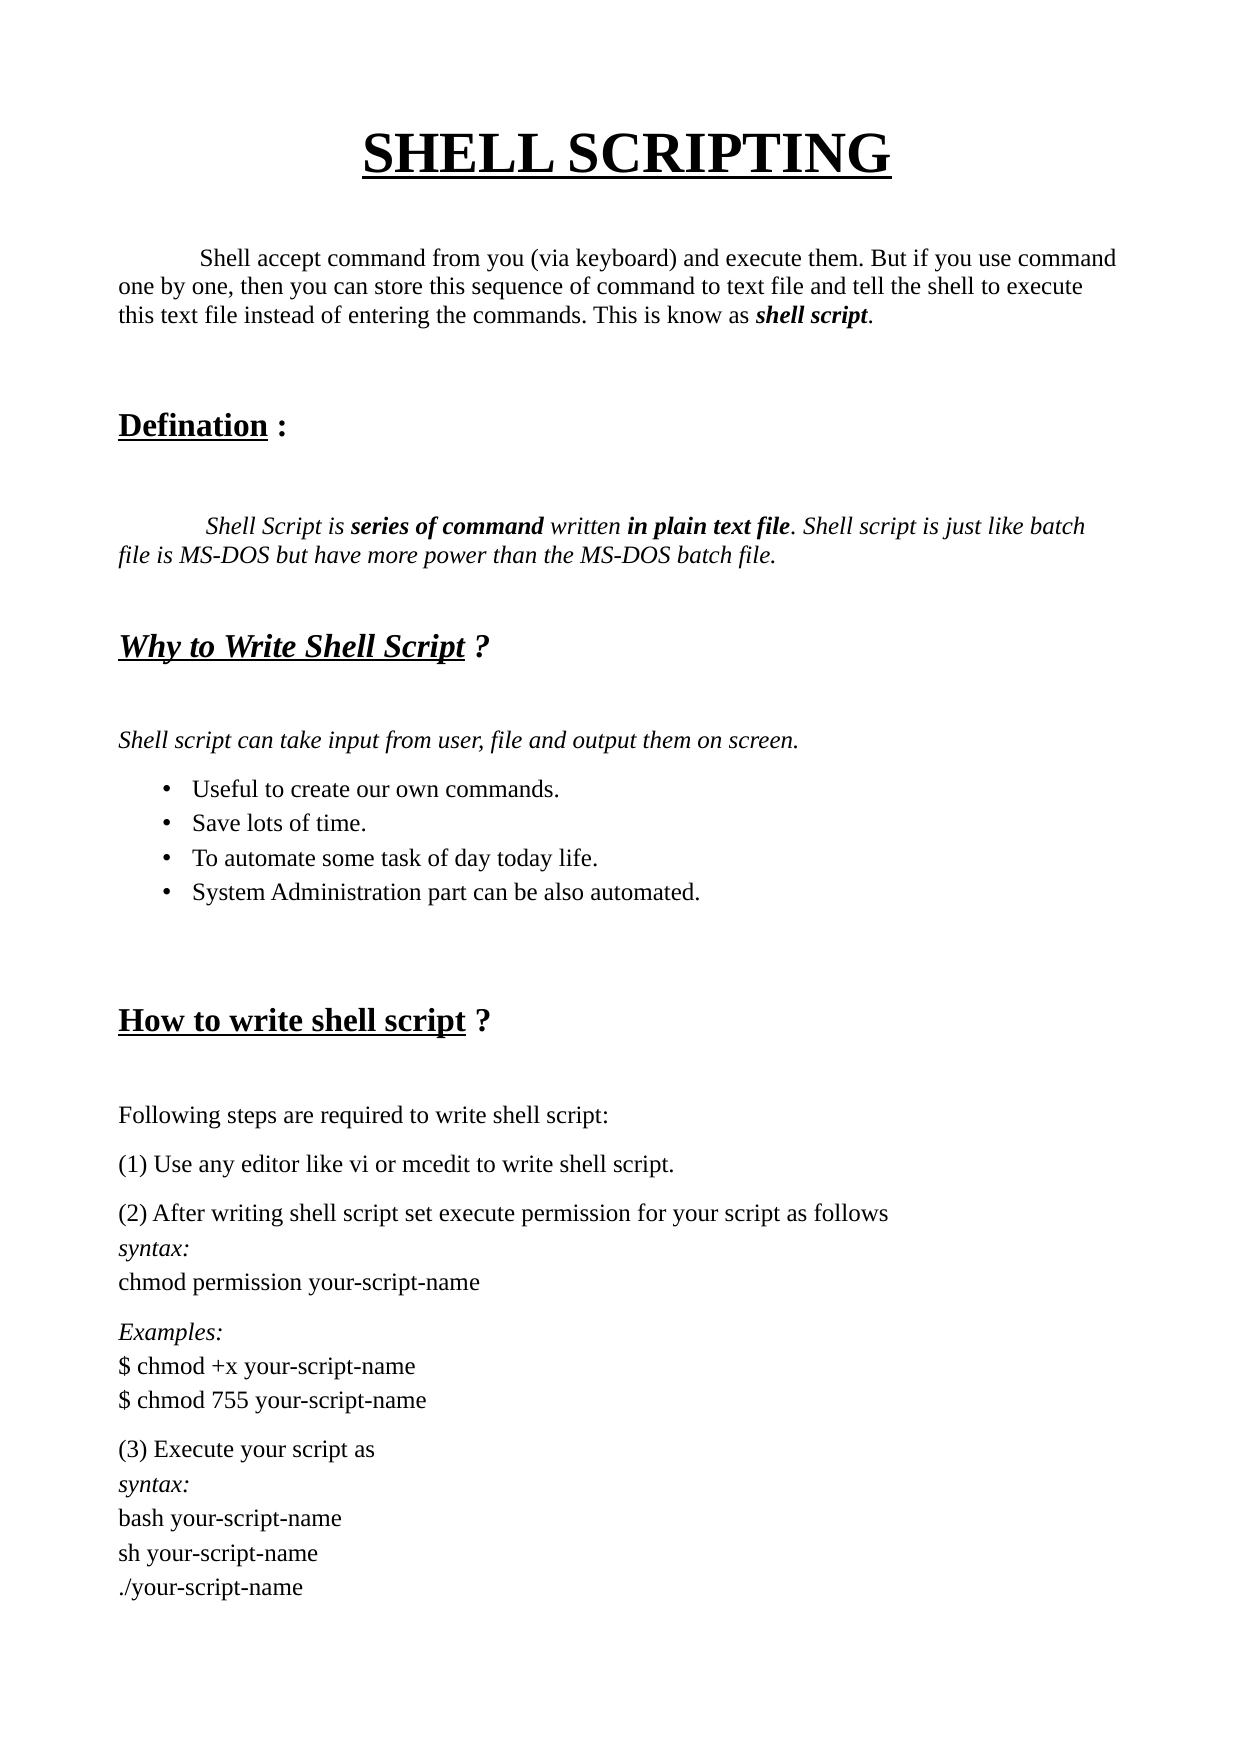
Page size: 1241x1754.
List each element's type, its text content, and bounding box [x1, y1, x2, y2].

list Useful to create our own commands. [162, 774, 1122, 803]
text SHELL SCRIPTING [118, 118, 1122, 185]
list To automate some task of day today life. [162, 843, 1122, 872]
text Examples: $ chmod +x your-script-name $ chmod 755 your-script-name [118, 1317, 1122, 1414]
text Shell accept command from you (via keyboard) and execute them. But if you use command one by one, then you can store this sequence of command to text file and tell the shell to execute this text file instead of entering the commands. This is know as shell script. [118, 243, 1122, 329]
text Why to Write Shell Script ? [118, 626, 1122, 664]
list Save lots of time. [162, 808, 1122, 837]
subtitle How to write shell script ? [118, 1001, 1122, 1039]
text Following steps are required to write shell script: [118, 1100, 1122, 1129]
text Shell script can take input from user, file and output them on screen. [118, 725, 1122, 754]
list System Administration part can be also automated. [162, 877, 1122, 906]
text Defination : [118, 406, 1122, 444]
text Shell Script is series of command written in plain text file. Shell script is just like batch file is MS-DOS but have more power than the MS-DOS batch file. [118, 511, 1122, 568]
text (2) After writing shell script set execute permission for your script as follows syntax: chmod permission your-script-name [118, 1198, 1122, 1296]
text (1) Use any editor like vi or mcedit to write shell script. [118, 1149, 1122, 1178]
text (3) Execute your script as syntax: bash your-script-name sh your-script-name ./your-script-name [118, 1434, 1122, 1601]
